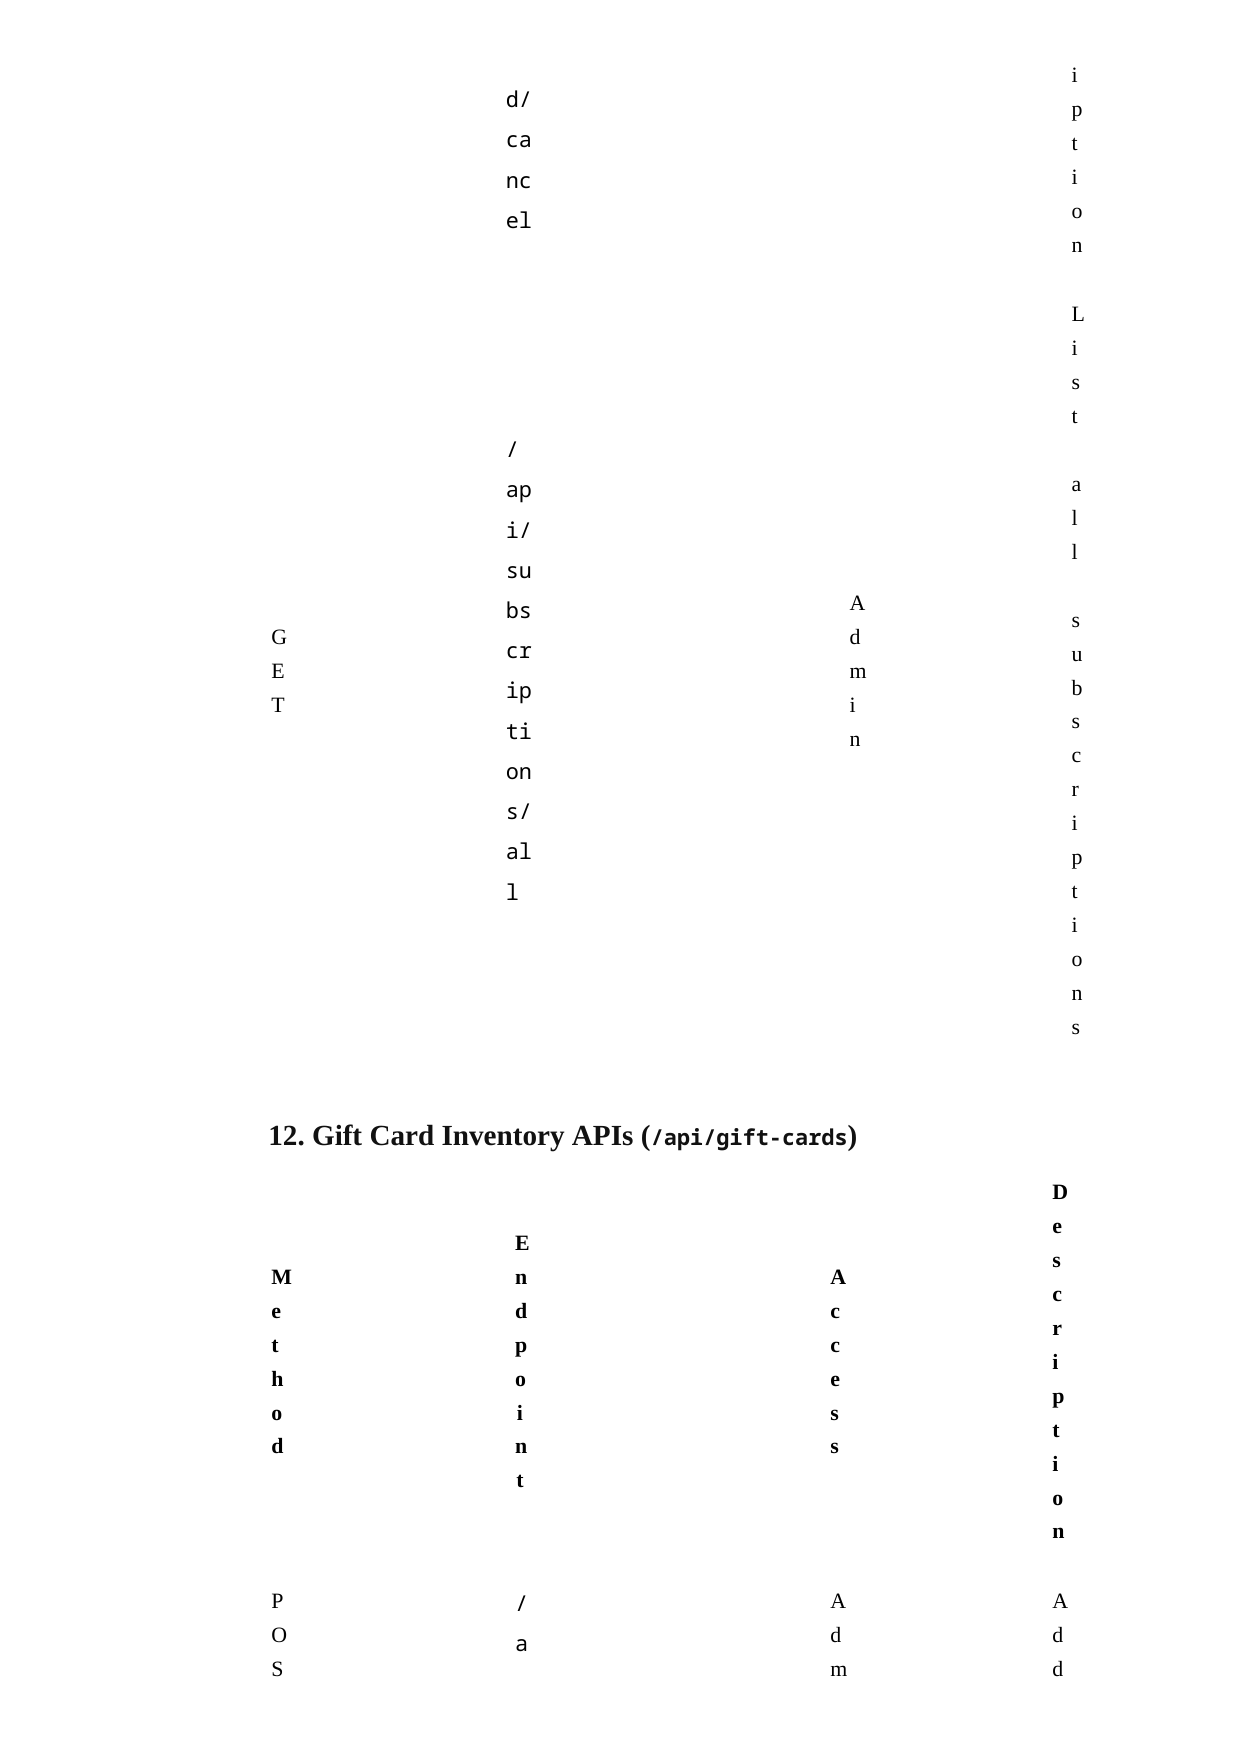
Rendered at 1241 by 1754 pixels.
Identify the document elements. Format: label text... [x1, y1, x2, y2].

table_header Method [118, 1176, 362, 1585]
subtitle 12. Gift Card Inventory APIs (/api/gift-cards) [268, 1118, 1031, 1152]
table_cell iption [919, 59, 1198, 298]
table_header Description [899, 1176, 1181, 1585]
table_cell POS [118, 1585, 362, 1684]
table_cell [696, 59, 918, 298]
table_cell /api/subscriptions/all [353, 298, 696, 1081]
table_cell [118, 59, 353, 298]
table_cell /a [362, 1585, 677, 1684]
table_cell List all subscriptions [919, 298, 1198, 1081]
table_cell GET [118, 298, 353, 1081]
table_cell Admin [696, 298, 918, 1081]
table_cell d/cancel [353, 59, 696, 298]
table_header Endpoint [362, 1176, 677, 1585]
table_header Access [677, 1176, 899, 1585]
table_cell Add [899, 1585, 1181, 1684]
table_cell Adm [677, 1585, 899, 1684]
